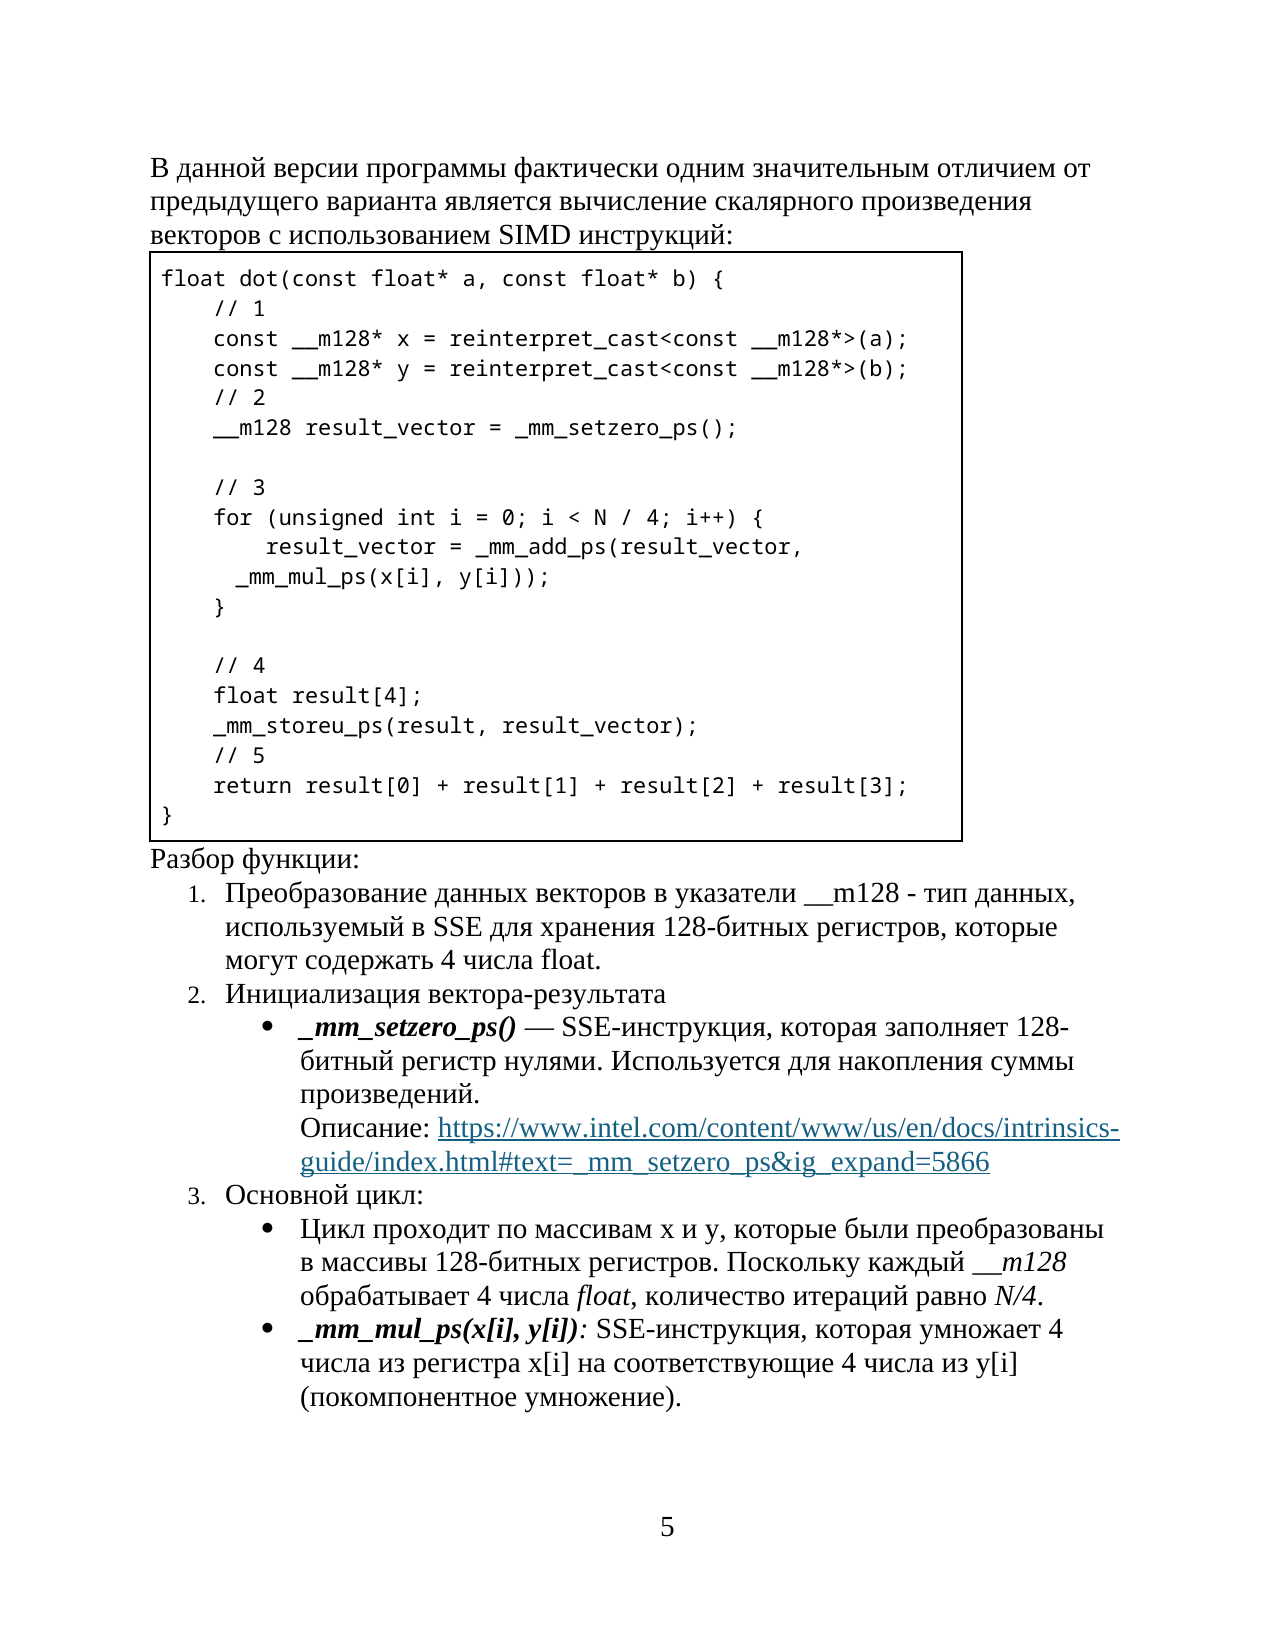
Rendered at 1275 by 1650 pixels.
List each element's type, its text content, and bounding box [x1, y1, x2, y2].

list _mm_mul_ps(x[i], y[i]): SSE-инструкция, которая умножает 4 числа из регистра x[i] на соответствующие 4 числа из y[i] (покомпонентное умножение). [262, 1311, 1125, 1412]
list Преобразование данных векторов в указатели __m128 - тип данных, используемый в SSE для хранения 128-битных регистров, которые могут содержать 4 числа float. [187, 875, 1125, 976]
list Описание: https://www.intel.com/content/www/us/en/docs/intrinsics-guide/index.html#text=_mm_setzero_ps&ig_expand=5866 [300, 1110, 1125, 1177]
list Основной цикл: [187, 1177, 1125, 1211]
text Разбор функции: [150, 842, 1125, 875]
list _mm_setzero_ps() — SSE-инструкция, которая заполняет 128-битный регистр нулями. Используется для накопления суммы произведений. [262, 1009, 1125, 1110]
list Цикл проходит по массивам x и y, которые были преобразованы в массивы 128-битных регистров. Поскольку каждый __m128 обрабатывает 4 числа float, количество итераций равно N/4. [262, 1211, 1125, 1311]
text В данной версии программы фактически одним значительным отличием от предыдущего варианта является вычисление скалярного произведения векторов с использованием SIMD инструкций: [150, 150, 1125, 251]
list Инициализация вектора-результата [187, 976, 1125, 1009]
table_header float dot(const float* a, const float* b) { // 1 const __m128* x = reinterpret_cast<const __m128*>(a); const __m128* y = reinterpret_cast<const __m128*>(b); // 2 __m128 result_vector = _mm_setzero_ps(); // 3 for (unsigned int i = 0; i < N / 4; i++) { result_vector = _mm_add_ps(result_vector, _mm_mul_ps(x[i], y[i])); } // 4 float result[4]; _mm_storeu_ps(result, result_vector); // 5 return result[0] + result[1] + result[2] + result[3]; } [151, 253, 961, 839]
